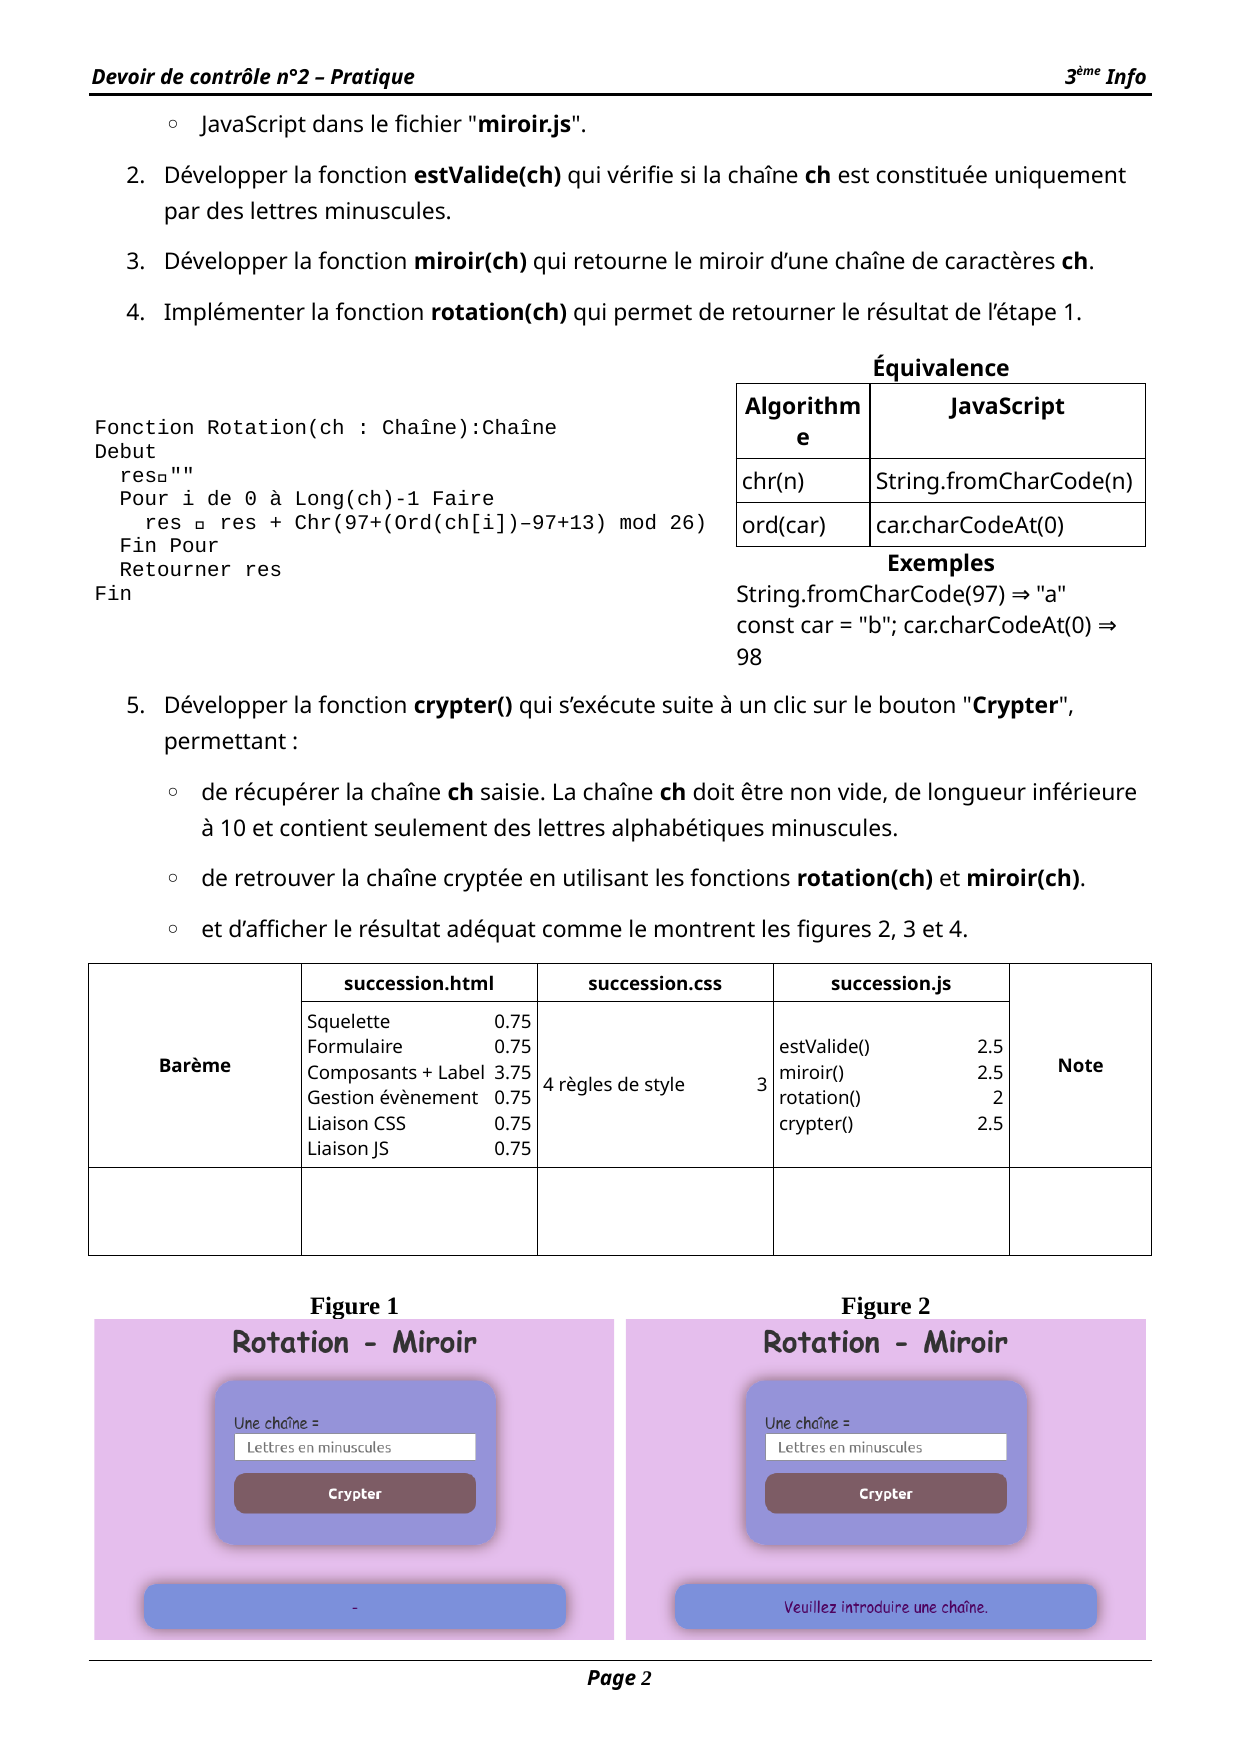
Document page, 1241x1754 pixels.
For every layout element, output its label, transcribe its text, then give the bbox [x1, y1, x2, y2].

table_header Figure 2 [620, 1285, 1152, 1645]
table_cell chr(n) [737, 459, 869, 502]
table_header succession.css [538, 964, 773, 1001]
list de retrouver la chaîne cryptée en utilisant les fonctions rotation(ch) et miroir(ch). [163, 862, 1152, 893]
table_cell [774, 1168, 1009, 1255]
table_header Équivalence Exemples String.fromCharCode(97) ⇒ "a" const car = "b"; car.charCodeAt(0) ⇒ 98 [730, 346, 1152, 677]
table_cell car.charCodeAt(0) [871, 503, 1145, 546]
list Développer la fonction estValide(ch) qui vérifie si la chaîne ch est constituée uniquement par des lettres minuscules. [126, 159, 1152, 226]
table_header Algorithme [737, 384, 869, 458]
picture [625, 1319, 1146, 1640]
table_header JavaScript [871, 384, 1145, 458]
table_header succession.js [774, 964, 1009, 1001]
list Développer la fonction miroir(ch) qui retourne le miroir d’une chaîne de caractères ch. [126, 245, 1152, 276]
table_cell 4 règles de style 3 [538, 1002, 773, 1167]
table_cell Squelette 0.75 Formulaire 0.75 Composants + Label 3.75 Gestion évènement 0.75 Liaison CSS 0.75 Liaison JS 0.75 [302, 1002, 537, 1167]
list Développer la fonction crypter() qui s’exécute suite à un clic sur le bouton "Crypter", permettant : [126, 689, 1152, 756]
table_cell [302, 1168, 537, 1255]
list et d’afficher le résultat adéquat comme le montrent les figures 2, 3 et 4. [163, 913, 1152, 944]
table_header Barème [89, 964, 301, 1167]
table_cell [1010, 1168, 1151, 1255]
table_cell ord(car) [737, 503, 869, 546]
table_header Fonction Rotation(ch : Chaîne):Chaîne Debut res"" Pour i de 0 à Long(ch)-1 Faire res  res + Chr(97+(Ord(ch[i])–97+13) mod 26) Fin Pour Retourner res Fin [89, 346, 730, 677]
list de récupérer la chaîne ch saisie. La chaîne ch doit être non vide, de longueur inférieure à 10 et contient seulement des lettres alphabétiques minuscules. [163, 776, 1152, 843]
table_cell String.fromCharCode(n) [871, 459, 1145, 502]
table_header succession.html [302, 964, 537, 1001]
table_header Figure 1 [89, 1285, 620, 1645]
list Implémenter la fonction rotation(ch) qui permet de retourner le résultat de l’étape 1. [126, 296, 1152, 327]
table_cell estValide() 2.5 miroir() 2.5 rotation() 2 crypter() 2.5 [774, 1002, 1009, 1167]
list JavaScript dans le fichier "miroir.js". [163, 108, 1152, 139]
table_header Note [1010, 964, 1151, 1167]
table_cell [538, 1168, 773, 1255]
table_cell [89, 1168, 301, 1255]
picture [94, 1319, 615, 1640]
